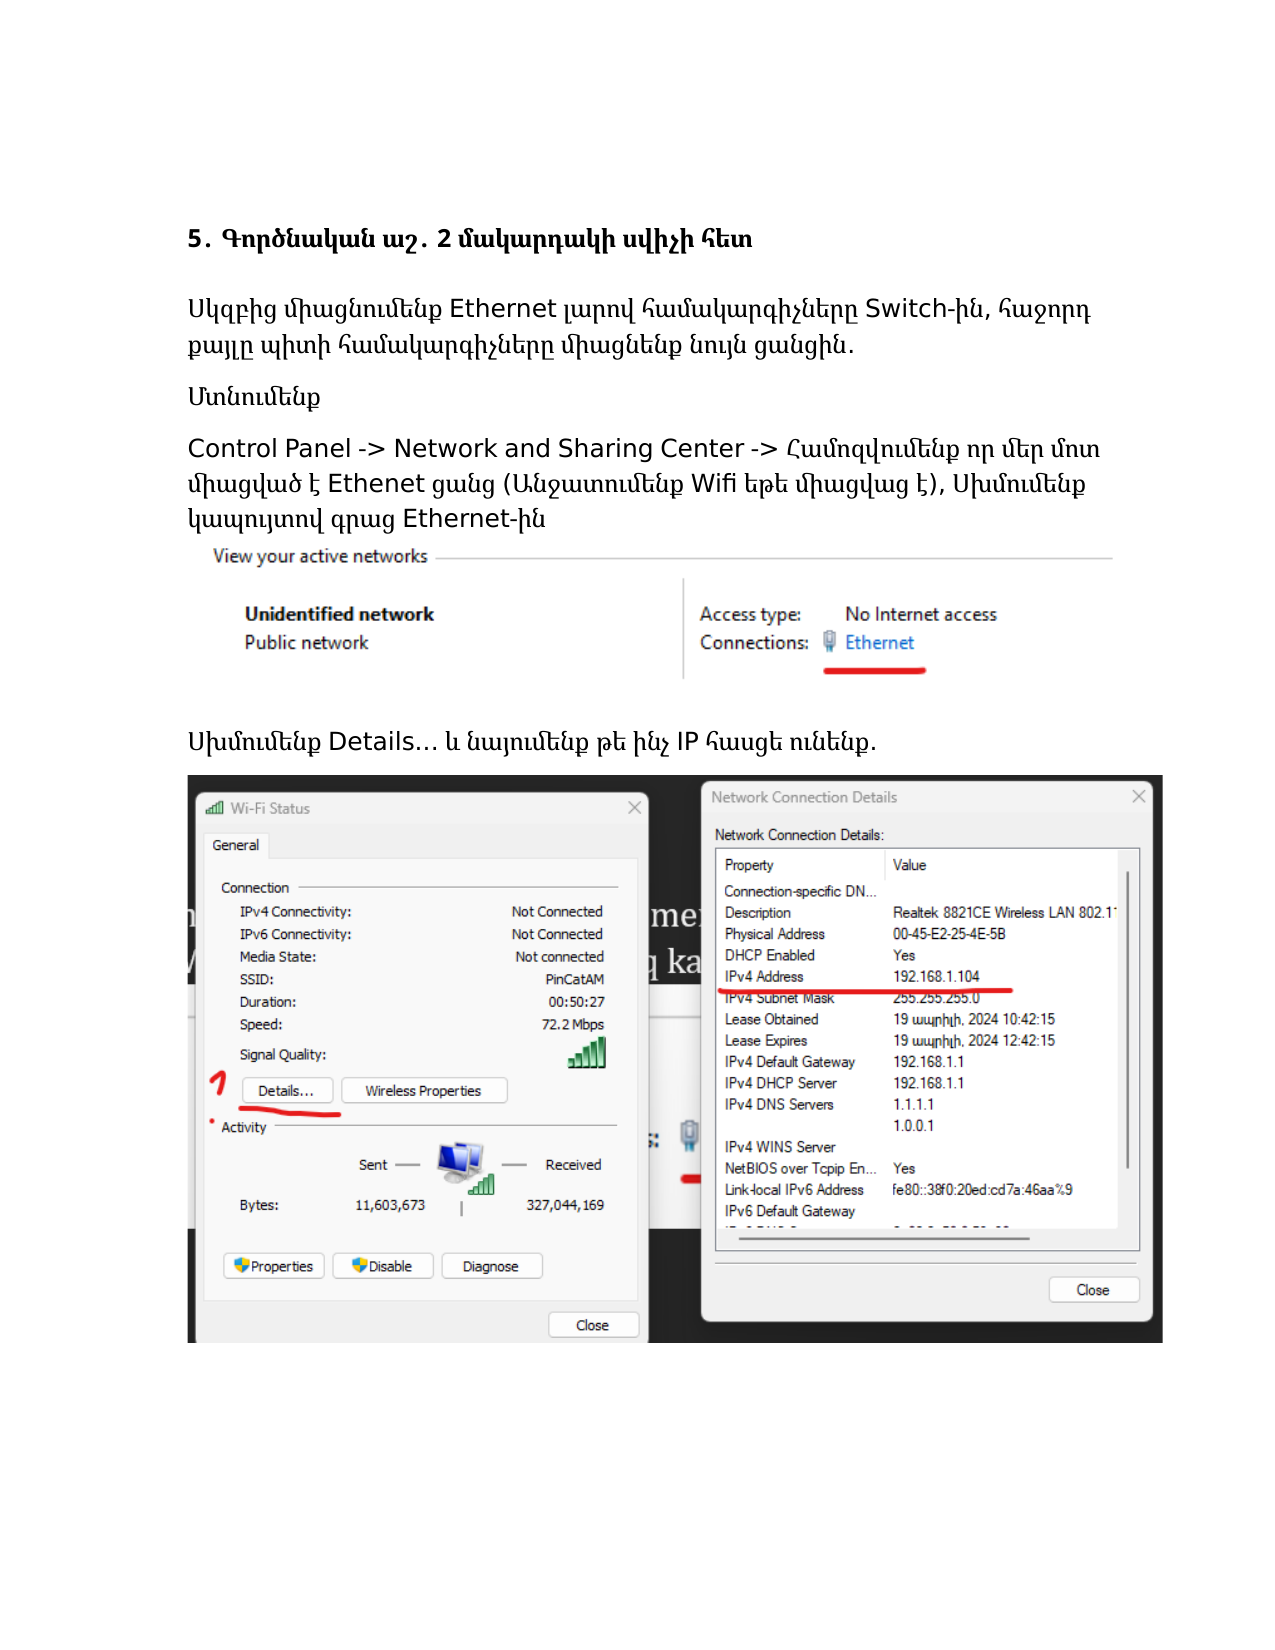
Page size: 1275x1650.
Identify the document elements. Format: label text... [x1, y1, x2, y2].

text Սխմումենք Details... և նայումենք թե ինչ IP հասցե ունենք. [187, 723, 1125, 757]
text Control Panel -> Network and Sharing Center -> Համոզվումենք որ մեր մոտ միացված է Ethenet ցանց (Անջատումենք Wifi եթե միացվաց է), Սխմումենք կապույտով գրաց Ethernet-ին [187, 431, 1125, 705]
text 5․ Գործնական աշ․ 2 մակարդակի սվիչի հետ Սկզբից միացնումենք Ethernet լարով համակարգիչները Switch-ին, հաջորդ քայլը պիտի համակարգիչները միացնենք նույն ցանցին. [187, 150, 1125, 361]
text Մտնումենք [187, 378, 1125, 412]
